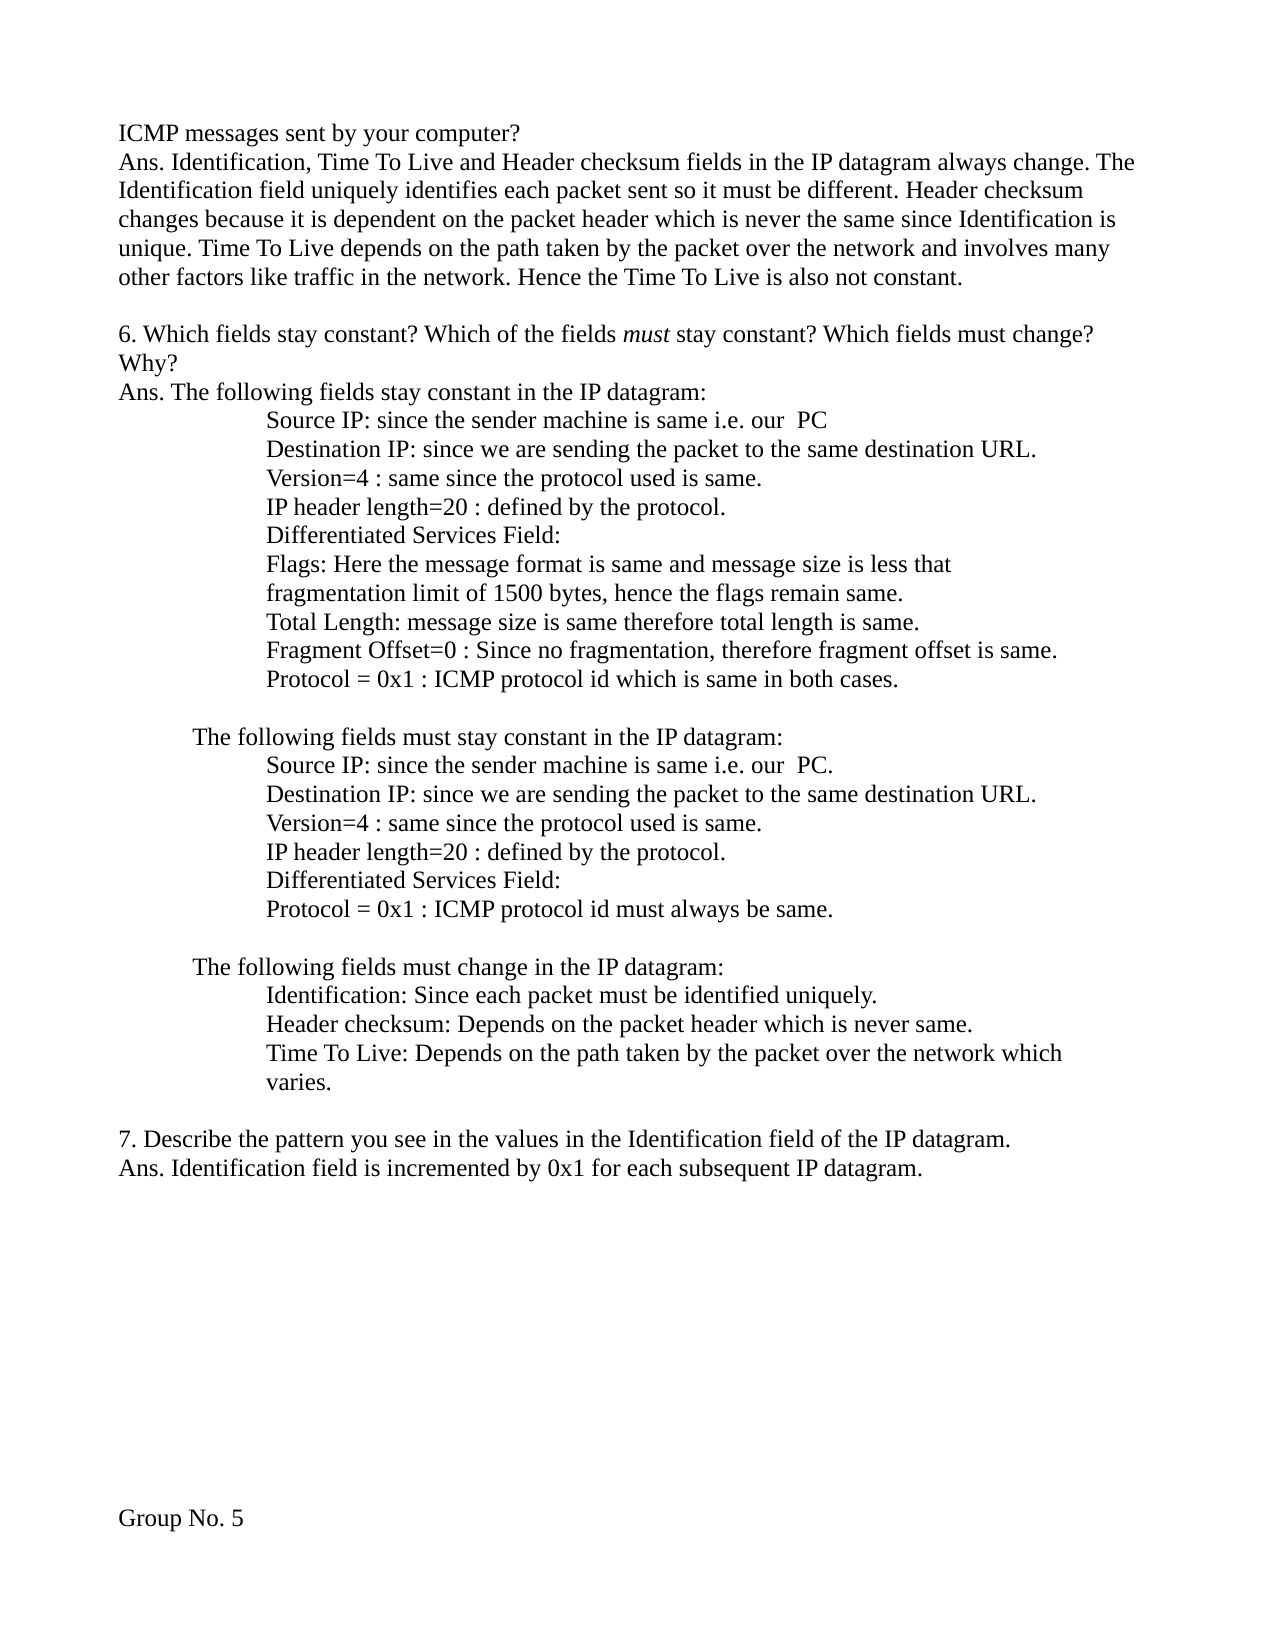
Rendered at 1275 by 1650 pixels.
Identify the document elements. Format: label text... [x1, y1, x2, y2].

text Header checksum: Depends on the packet header which is never same. [118, 1009, 1157, 1038]
text ICMP messages sent by your computer? [118, 118, 1157, 147]
text 6. Which fields stay constant? Which of the fields must stay constant? Which fields must change? Why? [118, 319, 1157, 377]
text Flags: Here the message format is same and message size is less that fragmentation limit of 1500 bytes, hence the flags remain same. [118, 549, 1157, 607]
text Differentiated Services Field: [118, 521, 1157, 549]
text Source IP: since the sender machine is same i.e. our PC [118, 406, 1157, 434]
text Ans. The following fields stay constant in the IP datagram: [118, 377, 1157, 406]
text Ans. Identification, Time To Live and Header checksum fields in the IP datagram always change. The Identification field uniquely identifies each packet sent so it must be different. Header checksum changes because it is dependent on the packet header which is never the same since Identification is unique. Time To Live depends on the path taken by the packet over the network and involves many other factors like traffic in the network. Hence the Time To Live is also not constant. [118, 147, 1157, 291]
text Fragment Offset=0 : Since no fragmentation, therefore fragment offset is same. [118, 636, 1157, 664]
text Version=4 : same since the protocol used is same. [118, 463, 1157, 492]
text IP header length=20 : defined by the protocol. [118, 837, 1157, 866]
text Protocol = 0x1 : ICMP protocol id which is same in both cases. [118, 664, 1157, 693]
text Protocol = 0x1 : ICMP protocol id must always be same. [118, 894, 1157, 923]
text Ans. Identification field is incremented by 0x1 for each subsequent IP datagram. [118, 1153, 1157, 1182]
text Source IP: since the sender machine is same i.e. our PC. [118, 751, 1157, 779]
text The following fields must stay constant in the IP datagram: [118, 722, 1157, 751]
text Version=4 : same since the protocol used is same. [118, 808, 1157, 837]
text Destination IP: since we are sending the packet to the same destination URL. [118, 434, 1157, 463]
text Differentiated Services Field: [118, 866, 1157, 894]
text Identification: Since each packet must be identified uniquely. [118, 981, 1157, 1009]
text IP header length=20 : defined by the protocol. [118, 492, 1157, 521]
text Total Length: message size is same therefore total length is same. [118, 607, 1157, 636]
text Time To Live: Depends on the path taken by the packet over the network which varies. [118, 1038, 1157, 1096]
text Destination IP: since we are sending the packet to the same destination URL. [118, 779, 1157, 808]
text 7. Describe the pattern you see in the values in the Identification field of the IP datagram. [118, 1124, 1157, 1153]
text The following fields must change in the IP datagram: [118, 952, 1157, 981]
